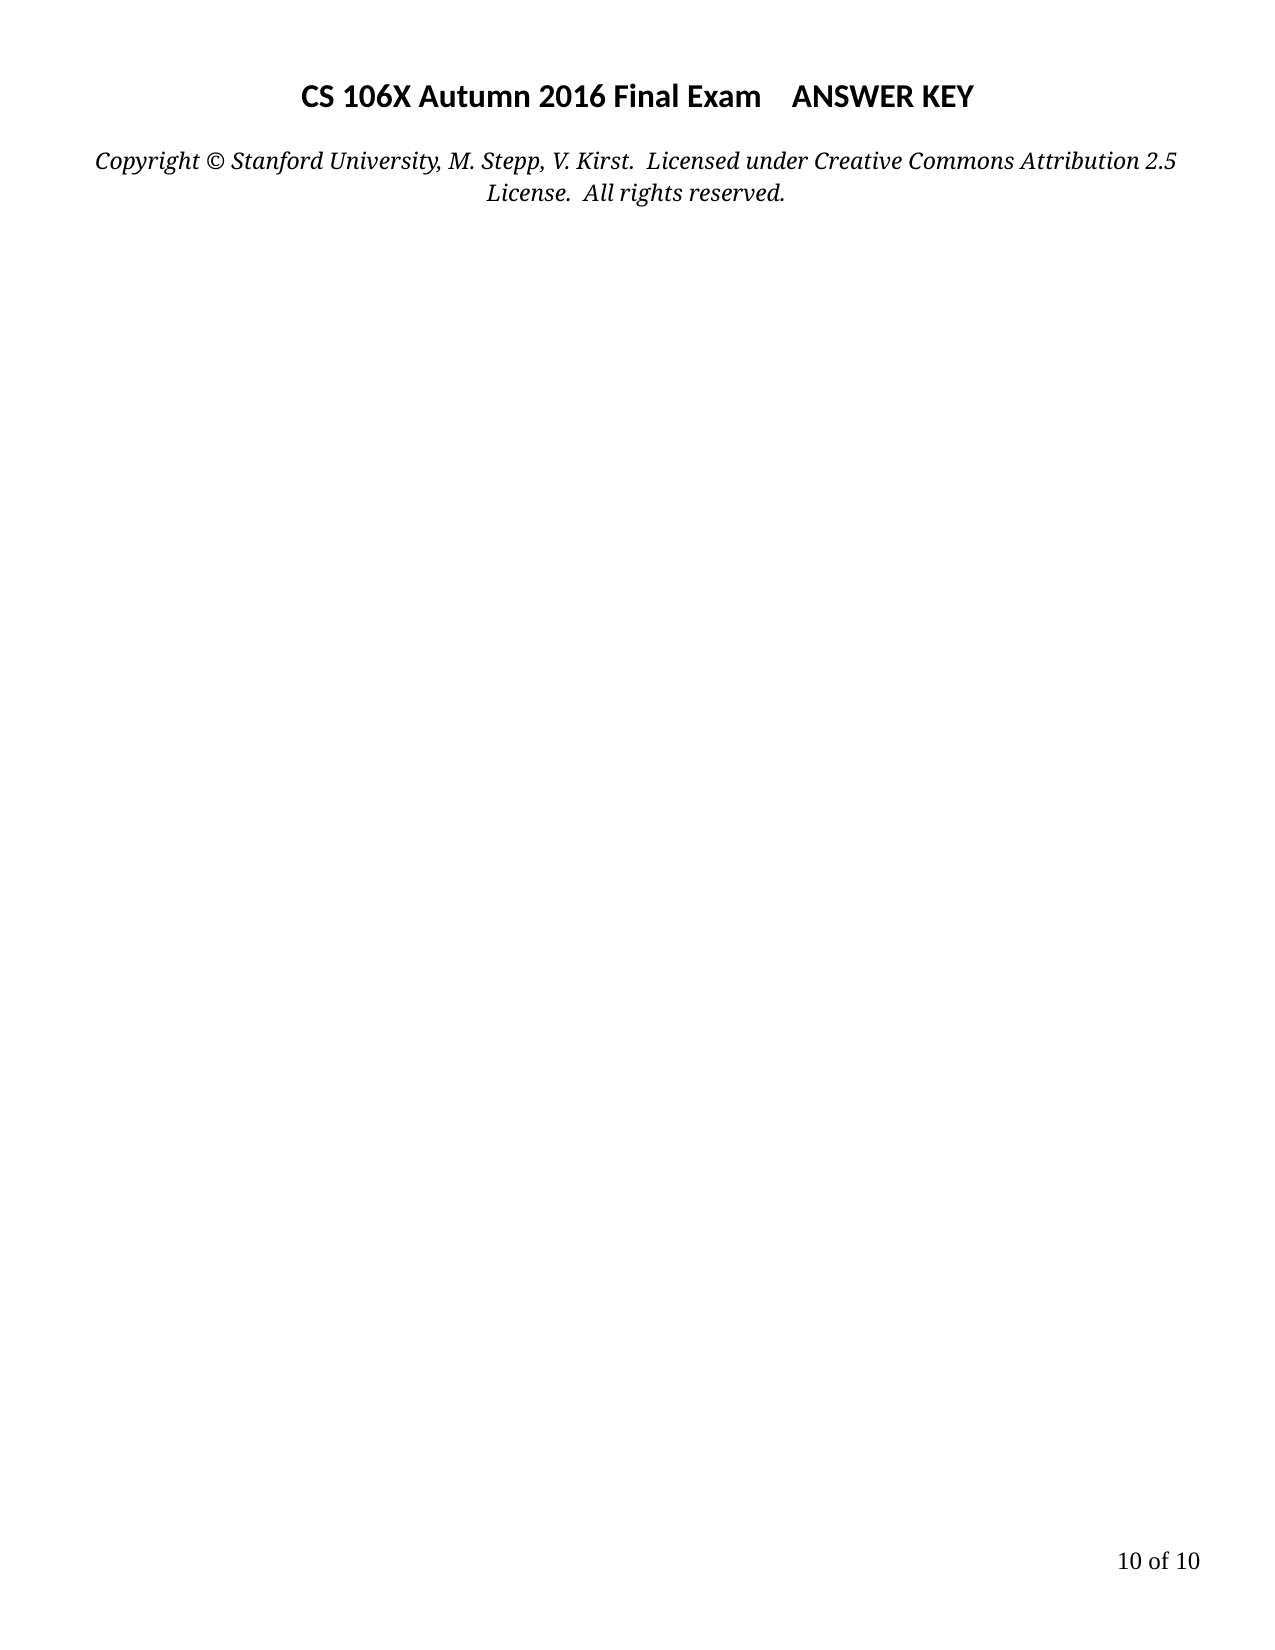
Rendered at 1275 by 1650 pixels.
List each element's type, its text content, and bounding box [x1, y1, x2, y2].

text Copyright © Stanford University, M. Stepp, V. Kirst. Licensed under Creative Commons Attribution 2.5 License. All rights reserved. [75, 145, 1200, 208]
